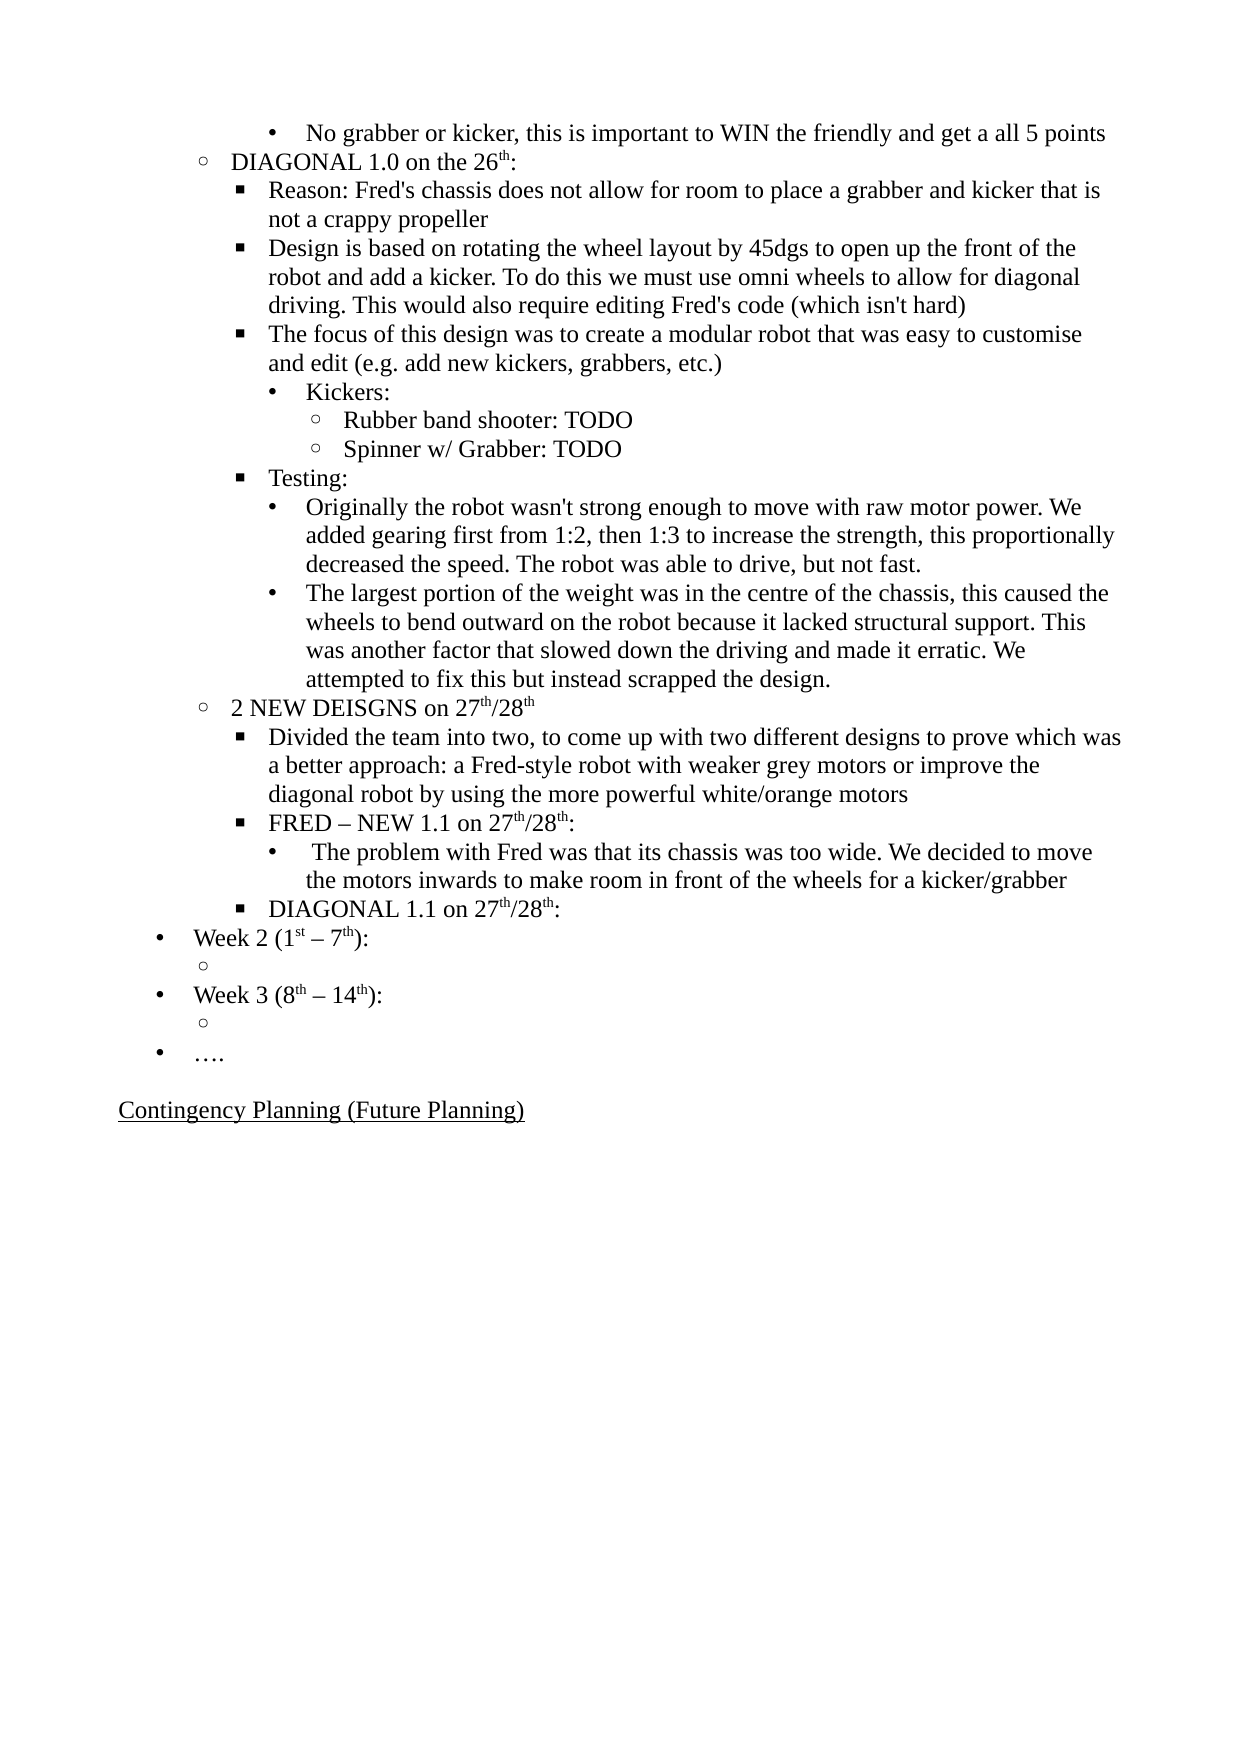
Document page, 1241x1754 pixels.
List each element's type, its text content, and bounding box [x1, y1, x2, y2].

list Week 2 (1st – 7th): [156, 923, 1122, 952]
list Spinner w/ Grabber: TODO [306, 434, 1122, 463]
list …. [156, 1038, 1122, 1067]
list The largest portion of the weight was in the centre of the chassis, this caused the wheels to bend outward on the robot because it lacked structural support. This was another factor that slowed down the driving and made it erratic. We attempted to fix this but instead scrapped the design. [268, 578, 1122, 693]
list Divided the team into two, to come up with two different designs to prove which was a better approach: a Fred-style robot with weaker grey motors or improve the diagonal robot by using the more powerful white/orange motors [231, 722, 1122, 808]
list The problem with Fred was that its chassis was too wide. We decided to move the motors inwards to make room in front of the wheels for a kicker/grabber [268, 837, 1122, 894]
list Testing: [231, 463, 1122, 492]
list DIAGONAL 1.1 on 27th/28th: [231, 894, 1122, 923]
list The focus of this design was to create a modular robot that was easy to customise and edit (e.g. add new kickers, grabbers, etc.) [231, 319, 1122, 377]
list FRED – NEW 1.1 on 27th/28th: [231, 808, 1122, 837]
list 2 NEW DEISGNS on 27th/28th [193, 693, 1122, 722]
list Week 3 (8th – 14th): [156, 981, 1122, 1009]
list Kickers: [268, 377, 1122, 406]
list No grabber or kicker, this is important to WIN the friendly and get a all 5 points [268, 118, 1122, 147]
list Rubber band shooter: TODO [306, 406, 1122, 434]
text Contingency Planning (Future Planning) [118, 1096, 1122, 1124]
list Design is based on rotating the wheel layout by 45dgs to open up the front of the robot and add a kicker. To do this we must use omni wheels to allow for diagonal driving. This would also require editing Fred's code (which isn't hard) [231, 233, 1122, 319]
list Reason: Fred's chassis does not allow for room to place a grabber and kicker that is not a crappy propeller [231, 176, 1122, 233]
list Originally the robot wasn't strong enough to move with raw motor power. We added gearing first from 1:2, then 1:3 to increase the strength, this proportionally decreased the speed. The robot was able to drive, but not fast. [268, 492, 1122, 578]
list DIAGONAL 1.0 on the 26th: [193, 147, 1122, 176]
